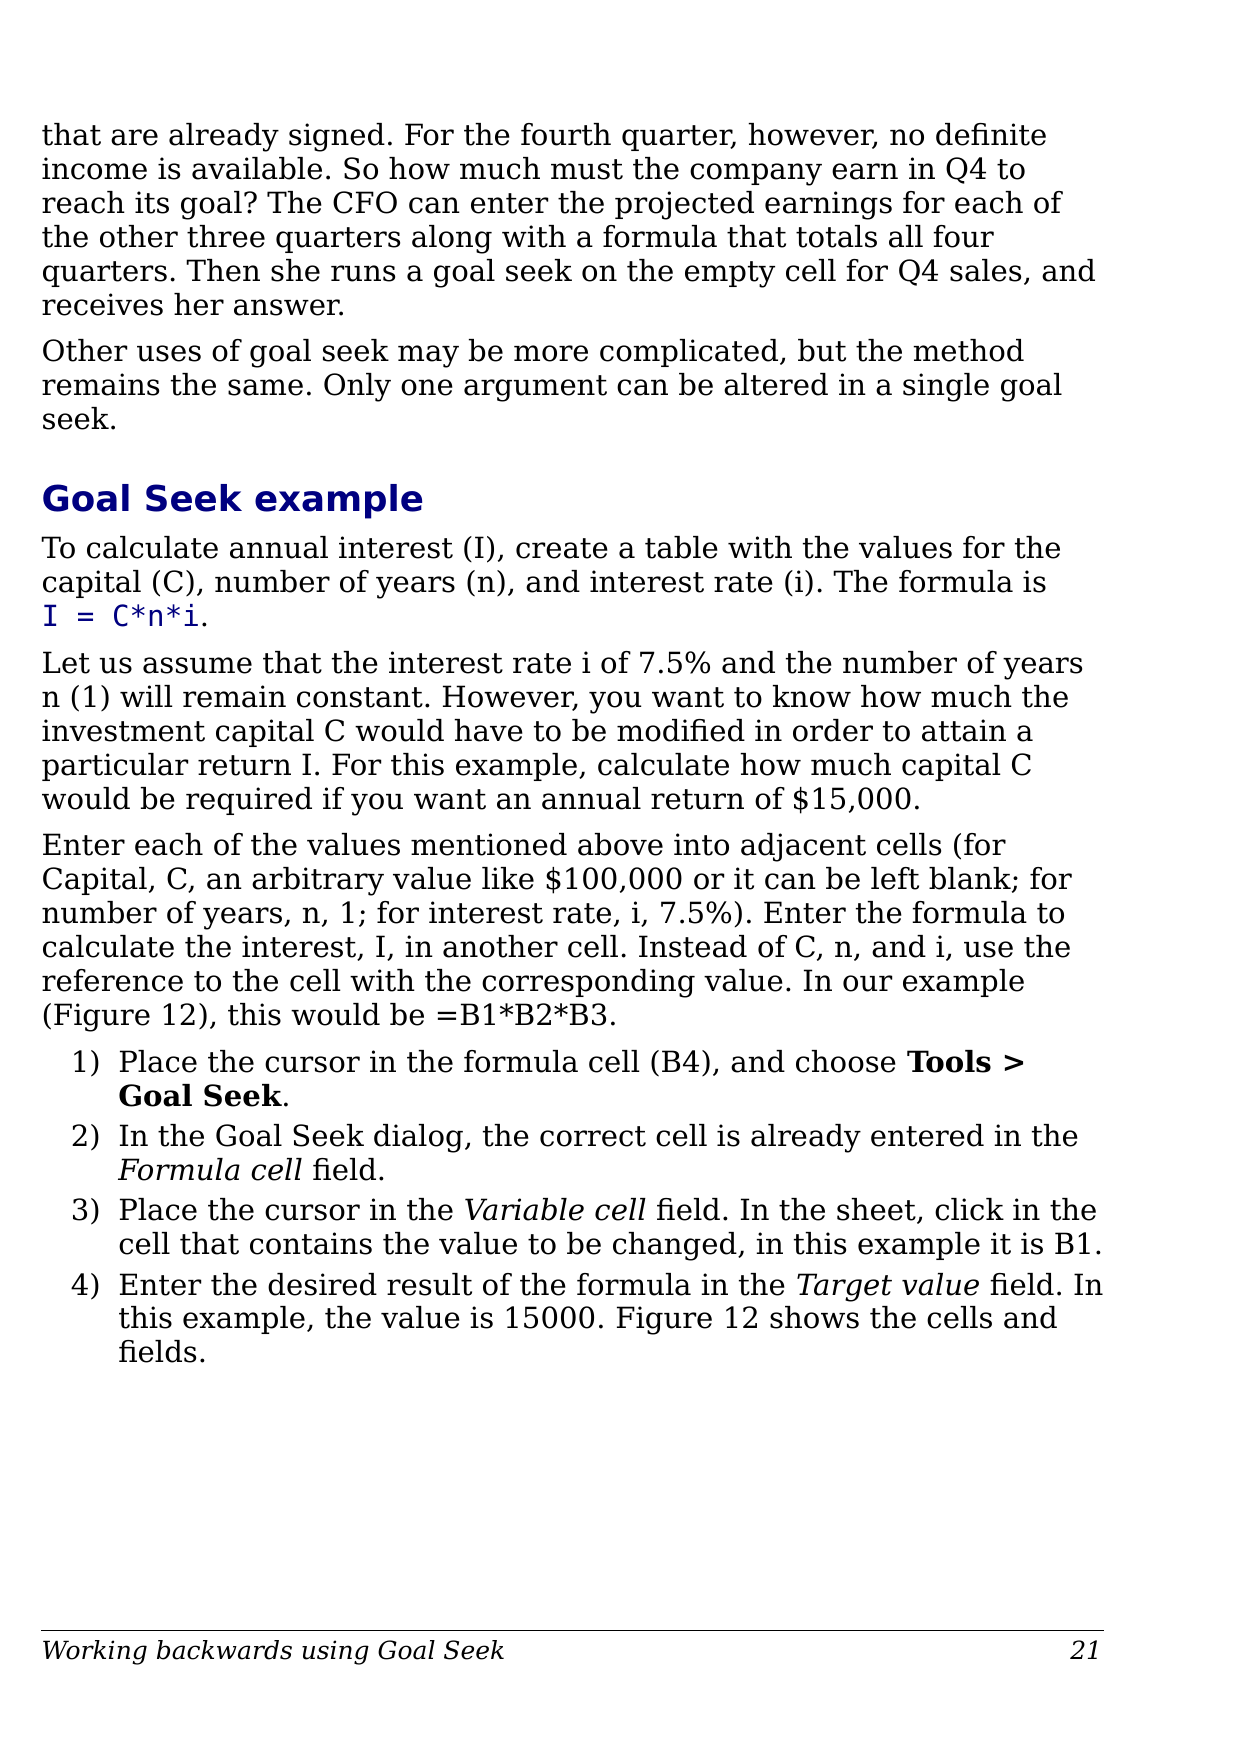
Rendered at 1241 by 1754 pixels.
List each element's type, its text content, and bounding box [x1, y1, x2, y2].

list Place the cursor in the formula cell (B4), and choose Tools > Goal Seek. [100, 1045, 1104, 1113]
text that are already signed. For the fourth quarter, however, no definite income is available. So how much must the company earn in Q4 to reach its goal? The CFO can enter the projected earnings for each of the other three quarters along with a formula that totals all four quarters. Then she runs a goal seek on the empty cell for Q4 sales, and receives her answer. [41, 118, 1104, 322]
text To calculate annual interest (I), create a table with the values for the capital (C), number of years (n), and interest rate (i). The formula is I = C*n*i. [41, 532, 1104, 634]
text Let us assume that the interest rate i of 7.5% and the number of years n (1) will remain constant. However, you want to know how much the investment capital C would have to be modified in order to attain a particular return I. For this example, calculate how much capital C would be required if you want an annual return of $15,000. [41, 646, 1104, 816]
list Enter the desired result of the formula in the Target value field. In this example, the value is 15000. Figure 12 shows the cells and fields. [100, 1268, 1104, 1370]
list In the Goal Seek dialog, the correct cell is already entered in the Formula cell field. [100, 1119, 1104, 1187]
list Place the cursor in the Variable cell field. In the sheet, click in the cell that contains the value to be changed, in this example it is B1. [100, 1194, 1104, 1262]
text Enter each of the values mentioned above into adjacent cells (for Capital, C, an arbitrary value like $100,000 or it can be left blank; for number of years, n, 1; for interest rate, i, 7.5%). Enter the formula to calculate the interest, I, in another cell. Instead of C, n, and i, use the reference to the cell with the corresponding value. In our example (Figure 12), this would be =B1*B2*B3. [41, 828, 1104, 1032]
subtitle Goal Seek example [41, 478, 1104, 519]
text Other uses of goal seek may be more complicated, but the method remains the same. Only one argument can be altered in a single goal seek. [41, 334, 1104, 436]
